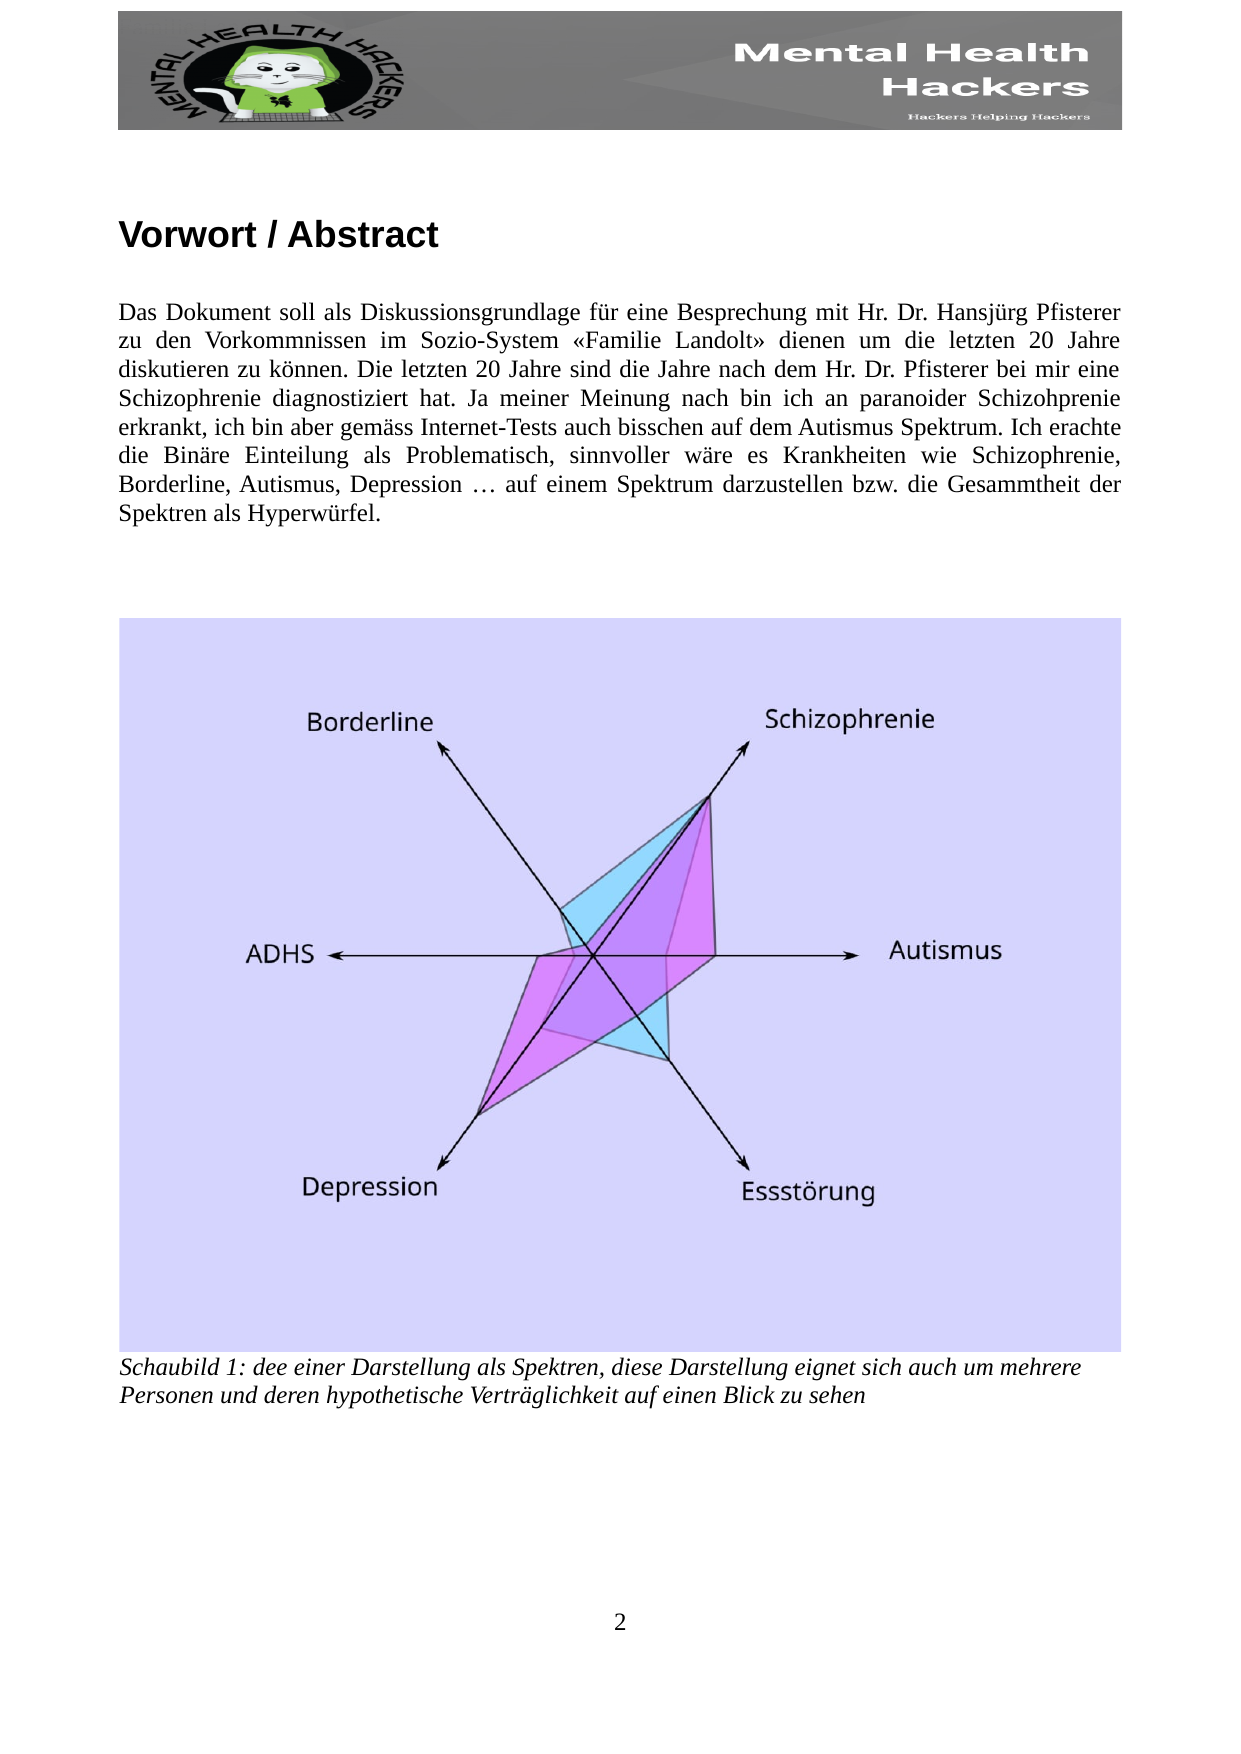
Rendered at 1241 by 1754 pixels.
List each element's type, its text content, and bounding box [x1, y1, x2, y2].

text Schaubild 1: dee einer Darstellung als Spektren, diese Darstellung eignet sich auch um mehrere Personen und deren hypothetische Verträglichkeit auf einen Blick zu sehen [119, 1352, 1121, 1409]
text Das Dokument soll als Diskussionsgrundlage für eine Besprechung mit Hr. Dr. Hansjürg Pfisterer zu den Vorkommnissen im Sozio-System «Familie Landolt» dienen um die letzten 20 Jahre diskutieren zu können. Die letzten 20 Jahre sind die Jahre nach dem Hr. Dr. Pfisterer bei mir eine Schizophrenie diagnostiziert hat. Ja meiner Meinung nach bin ich an paranoider Schizohprenie erkrankt, ich bin aber gemäss Internet-Tests auch bisschen auf dem Autismus Spektrum. Ich erachte die Binäre Einteilung als Problematisch, sinnvoller wäre es Krankheiten wie Schizophrenie, Borderline, Autismus, Depression … auf einem Spektrum darzustellen bzw. die Gesammtheit der Spektren als Hyperwürfel. [118, 297, 1122, 527]
subtitle Vorwort / Abstract [118, 212, 1122, 255]
picture [118, 11, 1123, 130]
picture [119, 618, 1122, 1352]
